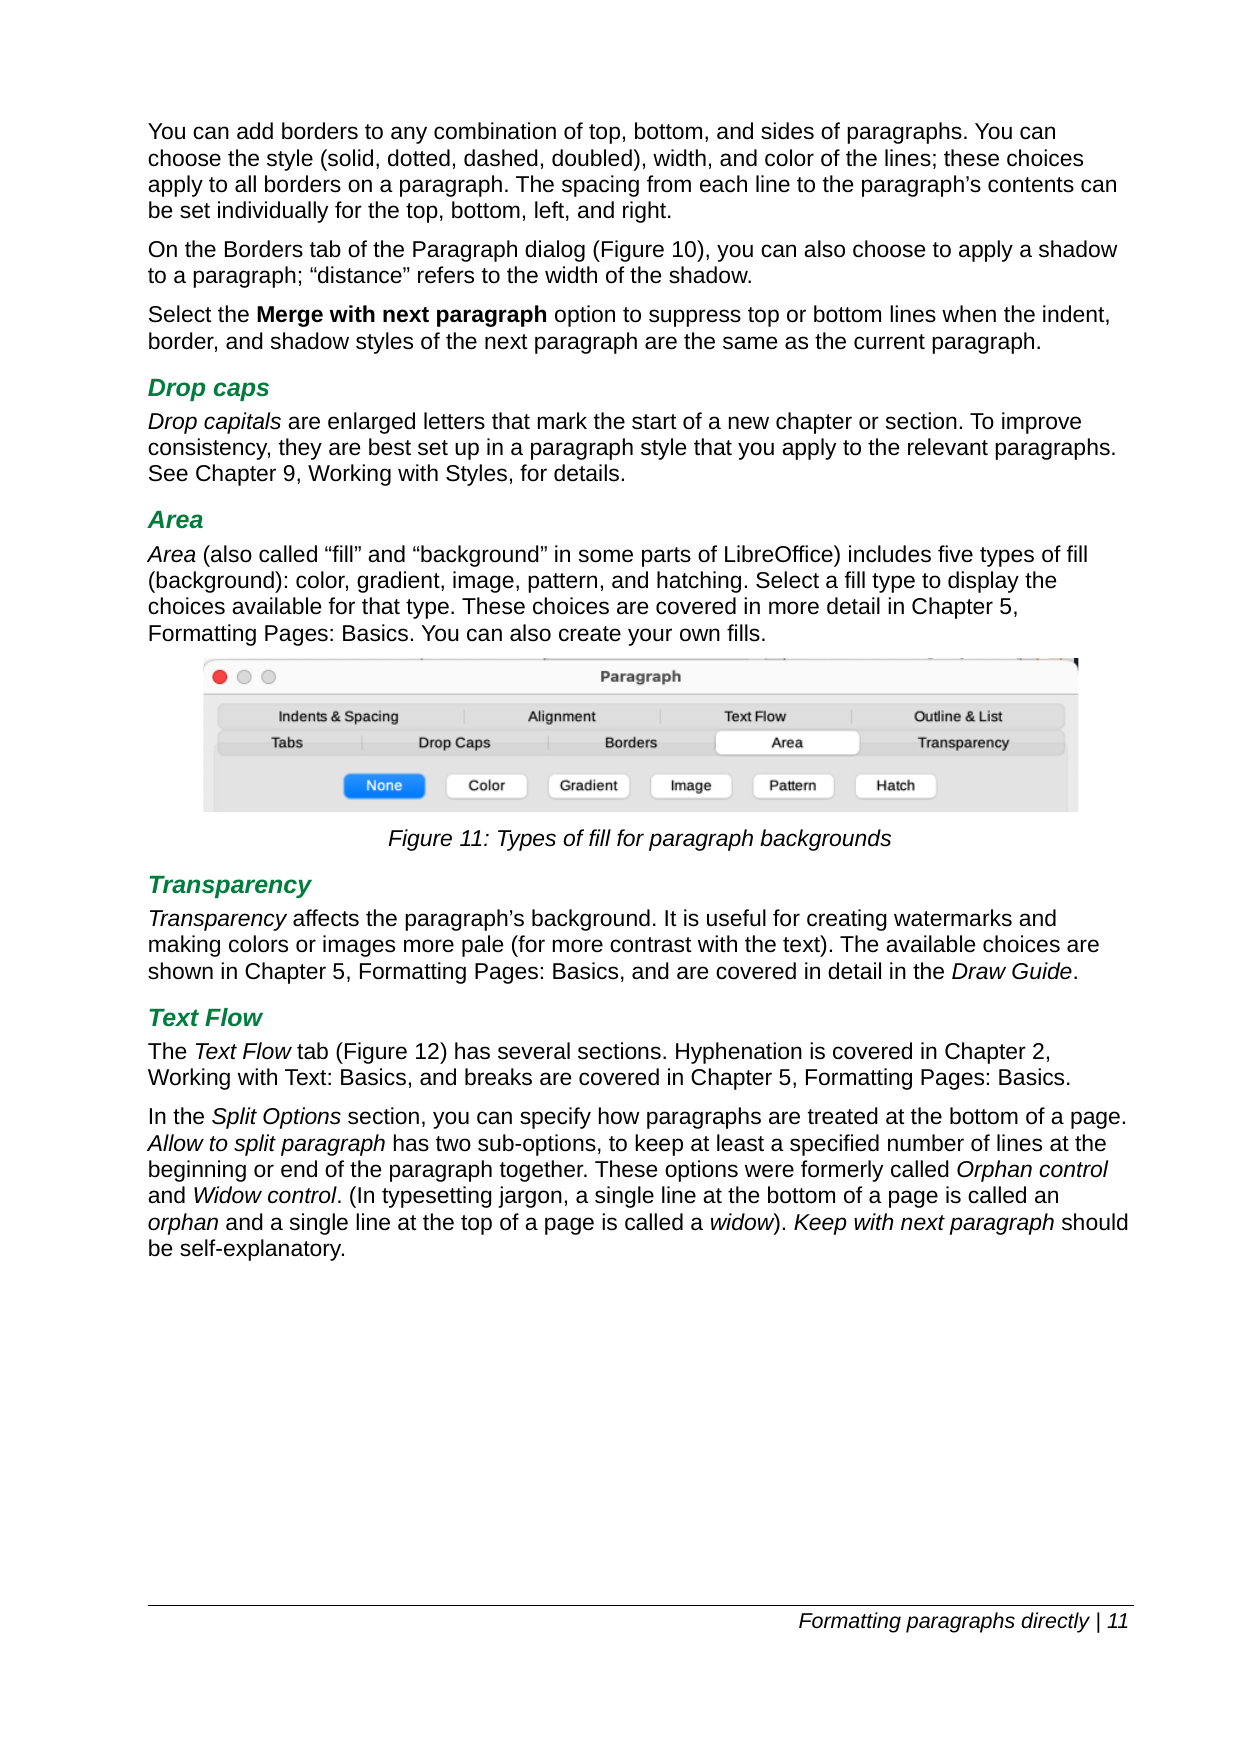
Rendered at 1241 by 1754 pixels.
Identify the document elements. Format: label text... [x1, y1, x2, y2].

subtitle Text Flow [148, 1003, 1134, 1032]
text Select the Merge with next paragraph option to suppress top or bottom lines when the indent, border, and shadow styles of the next paragraph are the same as the current paragraph. [148, 301, 1134, 354]
subtitle Area [148, 506, 1134, 534]
text Transparency affects the paragraph’s background. It is useful for creating watermarks and making colors or images more pale (for more contrast with the text). The available choices are shown in Chapter 5, Formatting Pages: Basics, and are covered in detail in the Draw Guide. [148, 905, 1134, 984]
subtitle Transparency [148, 870, 1134, 899]
text Figure 11: Types of fill for paragraph backgrounds [198, 824, 1084, 851]
text The Text Flow tab (Figure 12) has several sections. Hyphenation is covered in Chapter 2, Working with Text: Basics, and breaks are covered in Chapter 5, Formatting Pages: Basics. [148, 1038, 1134, 1091]
picture [203, 658, 1079, 812]
text Drop capitals are enlarged letters that mark the start of a new chapter or section. To improve consistency, they are best set up in a paragraph style that you apply to the relevant paragraphs. See Chapter 9, Working with Styles, for details. [148, 408, 1134, 487]
text In the Split Options section, you can specify how paragraphs are treated at the bottom of a page. Allow to split paragraph has two sub-options, to keep at least a specified number of lines at the beginning or end of the paragraph together. These options were formerly called Orphan control and Widow control. (In typesetting jargon, a single line at the bottom of a page is called an orphan and a single line at the top of a page is called a widow). Keep with next paragraph should be self-explanatory. [148, 1103, 1134, 1261]
text Area (also called “fill” and “background” in some parts of LibreOffice) includes five types of fill (background): color, gradient, image, pattern, and hatching. Select a fill type to display the choices available for that type. These choices are covered in more detail in Chapter 5, Formatting Pages: Basics. You can also create your own fills. [148, 541, 1134, 646]
subtitle Drop caps [148, 373, 1134, 401]
text On the Borders tab of the Paragraph dialog (Figure 10), you can also choose to apply a shadow to a paragraph; “distance” refers to the width of the shadow. [148, 236, 1134, 289]
text You can add borders to any combination of top, bottom, and sides of paragraphs. You can choose the style (solid, dotted, dashed, doubled), width, and color of the lines; these choices apply to all borders on a paragraph. The spacing from each line to the paragraph’s contents can be set individually for the top, bottom, left, and right. [148, 118, 1134, 223]
